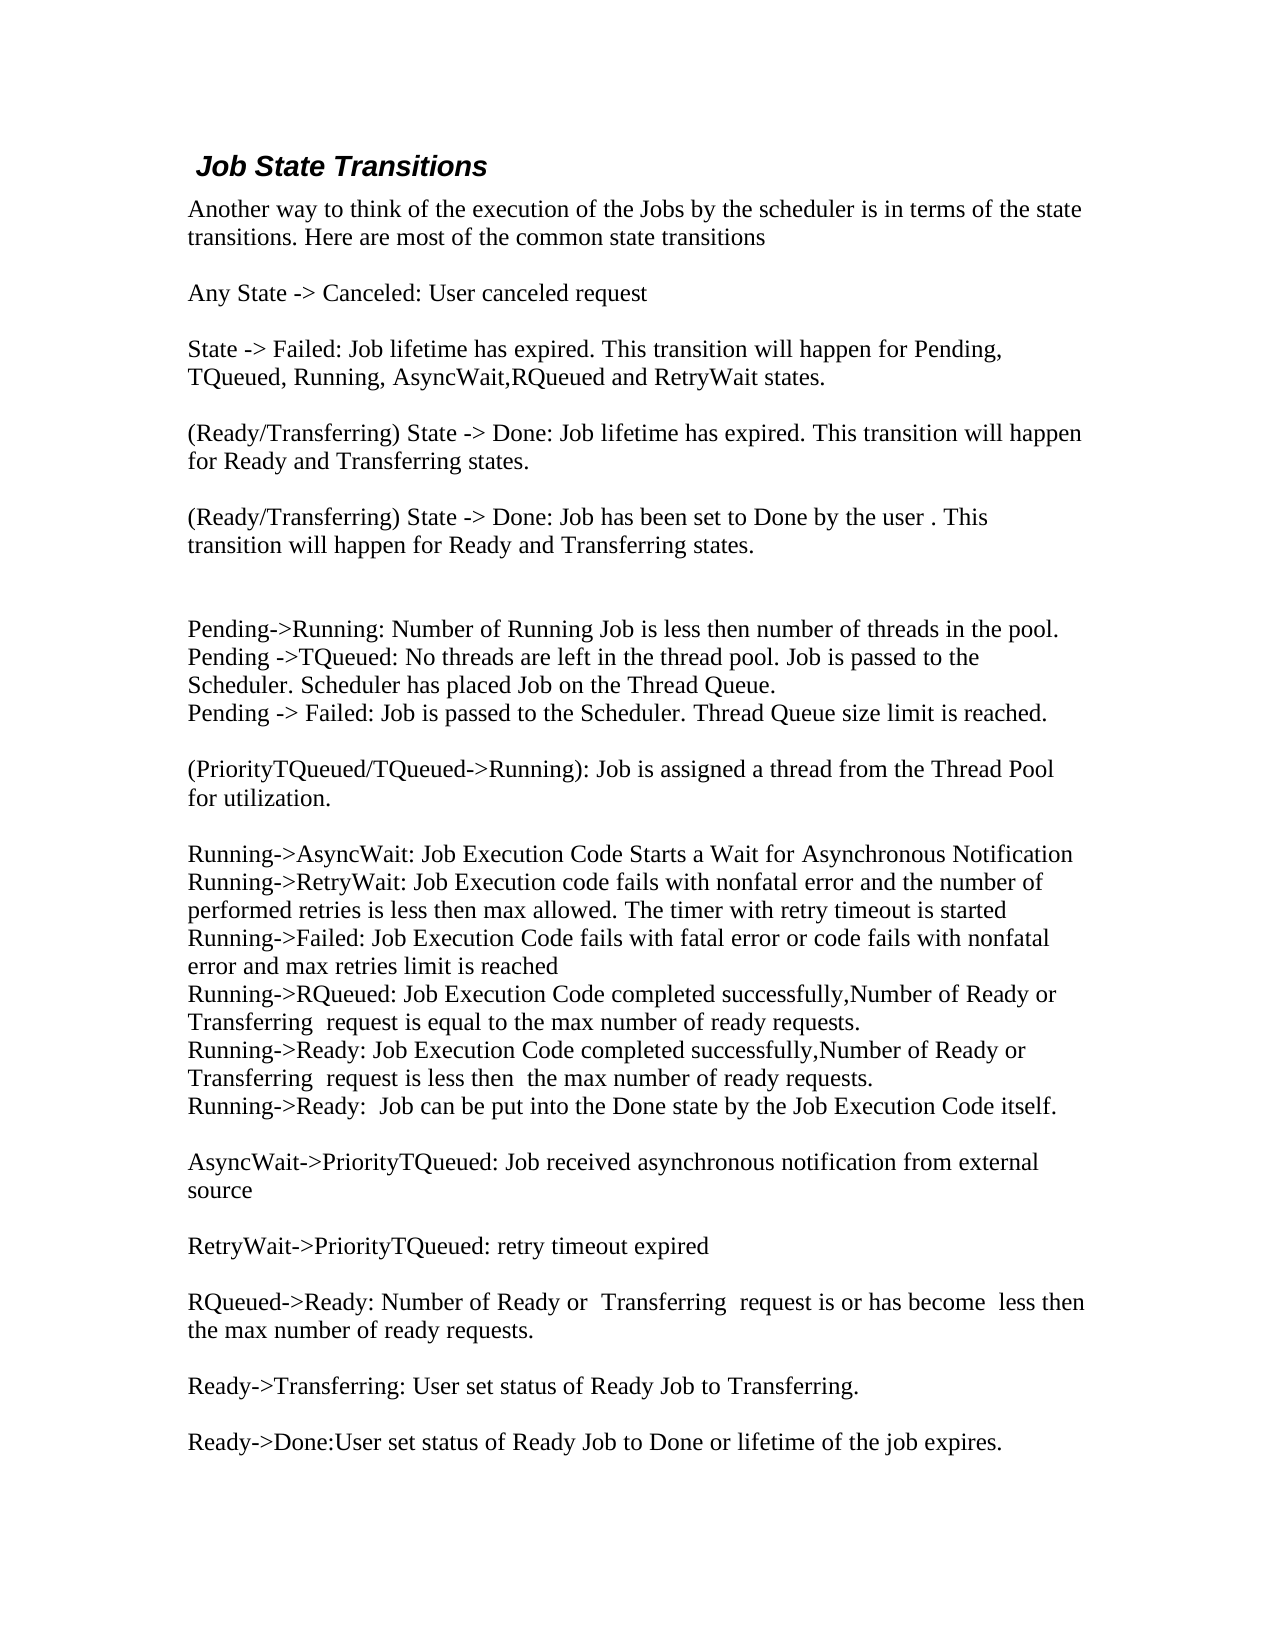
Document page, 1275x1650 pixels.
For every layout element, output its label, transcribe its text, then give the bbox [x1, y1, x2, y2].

text Another way to think of the execution of the Jobs by the scheduler is in terms of the state transitions. Here are most of the common state transitions [187, 195, 1087, 251]
subtitle Job State Transitions [187, 150, 1087, 182]
text (Ready/Transferring) State -> Done: Job lifetime has expired. This transition will happen for Ready and Transferring states. [187, 419, 1087, 475]
text Running->Ready: Job Execution Code completed successfully,Number of Ready or Transferring request is less then the max number of ready requests. [187, 1036, 1087, 1092]
text RQueued->Ready: Number of Ready or Transferring request is or has become less then the max number of ready requests. [187, 1288, 1087, 1344]
text RetryWait->PriorityTQueued: retry timeout expired [187, 1232, 1087, 1260]
text (PriorityTQueued/TQueued->Running): Job is assigned a thread from the Thread Pool for utilization. [187, 755, 1087, 811]
text (Ready/Transferring) State -> Done: Job has been set to Done by the user . This transition will happen for Ready and Transferring states. [187, 503, 1087, 559]
text Running->RetryWait: Job Execution code fails with nonfatal error and the number of performed retries is less then max allowed. The timer with retry timeout is started [187, 867, 1087, 923]
text Running->Ready: Job can be put into the Done state by the Job Execution Code itself. [187, 1092, 1087, 1120]
text AsyncWait->PriorityTQueued: Job received asynchronous notification from external source [187, 1148, 1087, 1204]
text Pending -> Failed: Job is passed to the Scheduler. Thread Queue size limit is reached. [187, 699, 1087, 727]
text Any State -> Canceled: User canceled request [187, 279, 1087, 307]
text Pending->Running: Number of Running Job is less then number of threads in the pool. [187, 615, 1087, 643]
text Ready->Transferring: User set status of Ready Job to Transferring. [187, 1372, 1087, 1400]
text Running->Failed: Job Execution Code fails with fatal error or code fails with nonfatal error and max retries limit is reached [187, 923, 1087, 979]
text Running->RQueued: Job Execution Code completed successfully,Number of Ready or Transferring request is equal to the max number of ready requests. [187, 979, 1087, 1036]
text Running->AsyncWait: Job Execution Code Starts a Wait for Asynchronous Notification [187, 839, 1087, 867]
text State -> Failed: Job lifetime has expired. This transition will happen for Pending, TQueued, Running, AsyncWait,RQueued and RetryWait states. [187, 335, 1087, 391]
text Ready->Done:User set status of Ready Job to Done or lifetime of the job expires. [187, 1428, 1087, 1456]
text Pending ->TQueued: No threads are left in the thread pool. Job is passed to the Scheduler. Scheduler has placed Job on the Thread Queue. [187, 643, 1087, 699]
